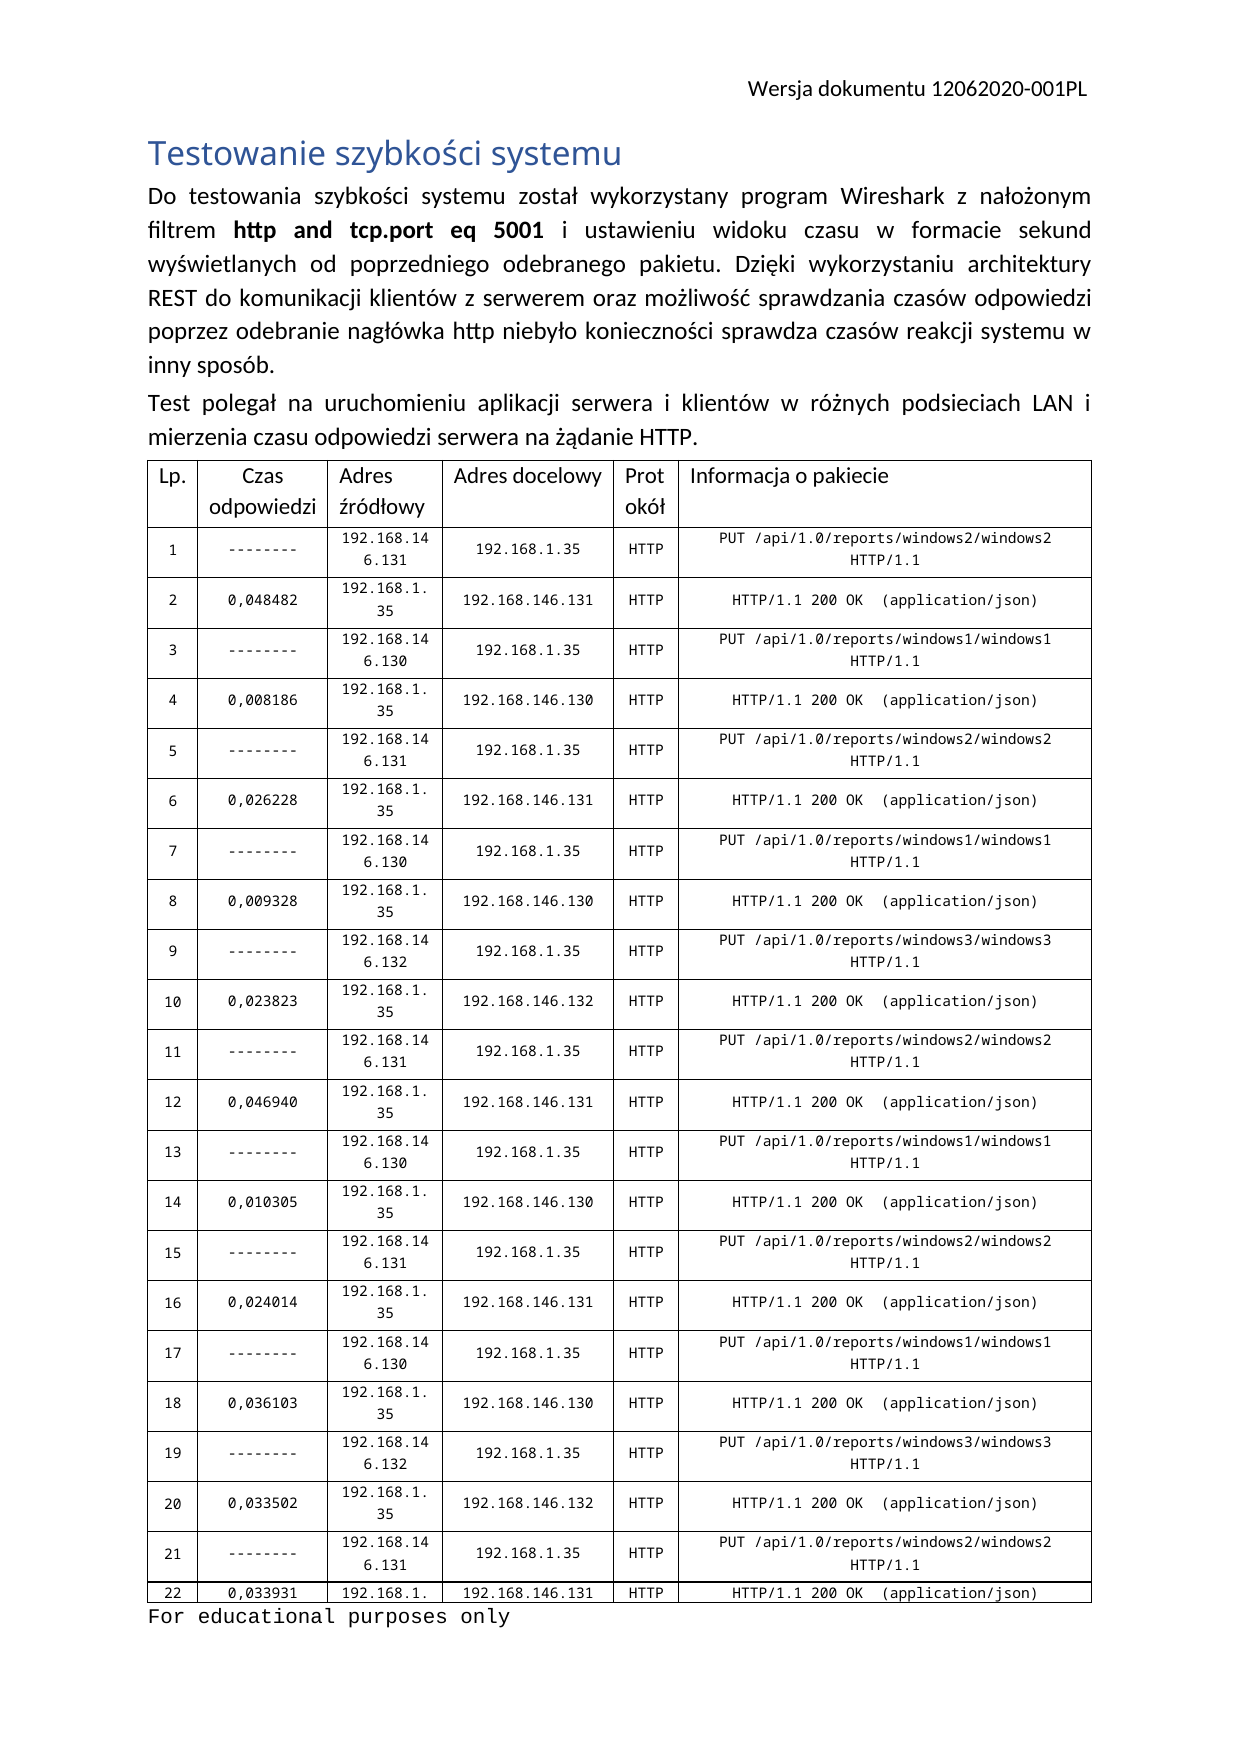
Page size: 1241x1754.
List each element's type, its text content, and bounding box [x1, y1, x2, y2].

table_cell -------- [198, 1030, 327, 1079]
table_cell HTTP/1.1 200 OK (application/json) [679, 1583, 1091, 1602]
table_cell -------- [198, 629, 327, 678]
table_cell -------- [198, 1131, 327, 1180]
table_cell HTTP [614, 829, 678, 878]
table_cell 192.168.1.35 [328, 1382, 442, 1431]
table_cell HTTP [614, 880, 678, 929]
table_cell 0,033931 [198, 1583, 327, 1602]
table_cell PUT /api/1.0/reports/windows1/windows1 HTTP/1.1 [679, 1131, 1091, 1180]
table_cell PUT /api/1.0/reports/windows1/windows1 HTTP/1.1 [679, 629, 1091, 678]
table_cell 10 [148, 980, 197, 1029]
table_cell 0,024014 [198, 1281, 327, 1330]
table_cell 192.168.1.35 [443, 1231, 613, 1280]
table_cell -------- [198, 1532, 327, 1581]
table_cell 0,023823 [198, 980, 327, 1029]
table_cell 192.168.146.131 [328, 528, 442, 577]
table_cell PUT /api/1.0/reports/windows2/windows2 HTTP/1.1 [679, 1532, 1091, 1581]
table_cell HTTP [614, 1030, 678, 1079]
table_cell HTTP [614, 1532, 678, 1581]
table_cell 192.168.146.130 [443, 880, 613, 929]
table_cell 22 [148, 1583, 197, 1602]
table_cell 192.168.1.35 [328, 1181, 442, 1230]
table_cell 192.168.1.35 [443, 528, 613, 577]
table_cell 13 [148, 1131, 197, 1180]
table_cell 15 [148, 1231, 197, 1280]
table_cell 6 [148, 779, 197, 828]
table_cell 0,010305 [198, 1181, 327, 1230]
table_cell 7 [148, 829, 197, 878]
table_cell HTTP/1.1 200 OK (application/json) [679, 1080, 1091, 1129]
table_cell HTTP/1.1 200 OK (application/json) [679, 779, 1091, 828]
table_cell PUT /api/1.0/reports/windows2/windows2 HTTP/1.1 [679, 528, 1091, 577]
table_cell 192.168.146.131 [443, 1583, 613, 1602]
table_cell -------- [198, 528, 327, 577]
text Test polegał na uruchomieniu aplikacji serwera i klientów w różnych podsieciach LAN i mierzenia czasu odpowiedzi serwera na żądanie HTTP. [148, 388, 1093, 452]
table_header Informacja o pakiecie [679, 461, 1091, 527]
table_cell HTTP/1.1 200 OK (application/json) [679, 880, 1091, 929]
table_cell HTTP [614, 578, 678, 627]
table_cell PUT /api/1.0/reports/windows2/windows2 HTTP/1.1 [679, 729, 1091, 778]
table_cell 192.168.1.35 [443, 1532, 613, 1581]
table_cell 192.168.1.35 [443, 729, 613, 778]
table_cell 192.168.1.35 [328, 1482, 442, 1531]
table_cell HTTP/1.1 200 OK (application/json) [679, 1181, 1091, 1230]
table_cell 0,036103 [198, 1382, 327, 1431]
table_cell HTTP [614, 528, 678, 577]
table_cell 192.168.146.131 [443, 1281, 613, 1330]
table_cell HTTP [614, 1382, 678, 1431]
table_cell 192.168.1.35 [443, 1432, 613, 1481]
table_cell HTTP [614, 679, 678, 728]
table_cell HTTP/1.1 200 OK (application/json) [679, 980, 1091, 1029]
table_cell PUT /api/1.0/reports/windows2/windows2 HTTP/1.1 [679, 1030, 1091, 1079]
table_cell -------- [198, 930, 327, 979]
table_cell HTTP [614, 1131, 678, 1180]
table_cell 192.168.146.132 [443, 980, 613, 1029]
table_cell HTTP [614, 930, 678, 979]
table_cell HTTP [614, 1181, 678, 1230]
table_cell 192.168.146.131 [443, 779, 613, 828]
table_cell 192.168.1.35 [328, 1080, 442, 1129]
table_cell PUT /api/1.0/reports/windows1/windows1 HTTP/1.1 [679, 1331, 1091, 1381]
table_cell 192.168.1.35 [443, 829, 613, 878]
table_cell 192.168.1.35 [443, 1030, 613, 1079]
table_header Protokół [614, 461, 678, 527]
table_cell PUT /api/1.0/reports/windows3/windows3 HTTP/1.1 [679, 930, 1091, 979]
table_cell 192.168.146.130 [328, 629, 442, 678]
table_cell HTTP [614, 629, 678, 678]
table_cell HTTP/1.1 200 OK (application/json) [679, 679, 1091, 728]
table_cell 192.168.1. [328, 1583, 442, 1602]
table_cell 192.168.146.130 [328, 1331, 442, 1381]
table_cell 0,008186 [198, 679, 327, 728]
table_cell 192.168.146.131 [328, 729, 442, 778]
table_cell HTTP [614, 1080, 678, 1129]
table_cell PUT /api/1.0/reports/windows1/windows1 HTTP/1.1 [679, 829, 1091, 878]
table_cell 192.168.146.130 [443, 1382, 613, 1431]
table_cell HTTP [614, 779, 678, 828]
table_cell 12 [148, 1080, 197, 1129]
table_cell 192.168.146.130 [328, 1131, 442, 1180]
table_cell 192.168.146.131 [328, 1030, 442, 1079]
text Do testowania szybkości systemu został wykorzystany program Wireshark z nałożonym filtrem http and tcp.port eq 5001 i ustawieniu widoku czasu w formacie sekund wyświetlanych od poprzedniego odebranego pakietu. Dzięki wykorzystaniu architektury REST do komunikacji klientów z serwerem oraz możliwość sprawdzania czasów odpowiedzi poprzez odebranie nagłówka http niebyło konieczności sprawdza czasów reakcji systemu w inny sposób. [148, 180, 1093, 380]
table_header Lp. [148, 461, 197, 527]
table_cell 192.168.1.35 [328, 679, 442, 728]
table_cell 21 [148, 1532, 197, 1581]
table_cell 20 [148, 1482, 197, 1531]
table_cell HTTP [614, 1583, 678, 1602]
table_cell 0,026228 [198, 779, 327, 828]
table_cell 9 [148, 930, 197, 979]
table_cell 14 [148, 1181, 197, 1230]
text Wersja dokumentu 12062020-001PL [148, 74, 1092, 102]
table_cell 4 [148, 679, 197, 728]
table_cell 17 [148, 1331, 197, 1381]
table_cell 192.168.146.132 [328, 930, 442, 979]
table_cell 0,048482 [198, 578, 327, 627]
table_cell 192.168.146.131 [443, 1080, 613, 1129]
table_cell 192.168.146.131 [328, 1532, 442, 1581]
table_cell HTTP [614, 1482, 678, 1531]
table_cell HTTP/1.1 200 OK (application/json) [679, 1382, 1091, 1431]
table_cell HTTP/1.1 200 OK (application/json) [679, 1482, 1091, 1531]
table_cell 18 [148, 1382, 197, 1431]
table_cell HTTP/1.1 200 OK (application/json) [679, 578, 1091, 627]
subtitle Testowanie szybkości systemu [148, 130, 1093, 175]
table_cell -------- [198, 1432, 327, 1481]
table_cell 192.168.1.35 [443, 1131, 613, 1180]
table_cell 192.168.146.131 [328, 1231, 442, 1280]
table_cell 19 [148, 1432, 197, 1481]
table_header Adres docelowy [443, 461, 613, 527]
table_cell -------- [198, 829, 327, 878]
table_cell HTTP [614, 980, 678, 1029]
table_cell PUT /api/1.0/reports/windows3/windows3 HTTP/1.1 [679, 1432, 1091, 1481]
table_cell HTTP [614, 1231, 678, 1280]
table_cell 192.168.146.131 [443, 578, 613, 627]
table_cell 3 [148, 629, 197, 678]
table_cell 192.168.146.130 [443, 679, 613, 728]
table_header Adres źródłowy [328, 461, 442, 527]
table_cell HTTP [614, 1432, 678, 1481]
table_cell 0,009328 [198, 880, 327, 929]
table_cell 192.168.1.35 [328, 779, 442, 828]
table_cell -------- [198, 729, 327, 778]
table_cell 5 [148, 729, 197, 778]
table_cell 192.168.1.35 [328, 1281, 442, 1330]
table_cell 2 [148, 578, 197, 627]
table_cell 8 [148, 880, 197, 929]
table_cell HTTP [614, 729, 678, 778]
table_cell HTTP/1.1 200 OK (application/json) [679, 1281, 1091, 1330]
table_cell 192.168.1.35 [328, 880, 442, 929]
table_cell HTTP [614, 1331, 678, 1381]
table_header Czas odpowiedzi [198, 461, 327, 527]
table_cell 16 [148, 1281, 197, 1330]
table_cell 0,033502 [198, 1482, 327, 1531]
table_cell 192.168.146.130 [443, 1181, 613, 1230]
table_cell 1 [148, 528, 197, 577]
table_cell HTTP [614, 1281, 678, 1330]
table_cell 192.168.1.35 [443, 930, 613, 979]
table_cell PUT /api/1.0/reports/windows2/windows2 HTTP/1.1 [679, 1231, 1091, 1280]
table_cell 192.168.146.130 [328, 829, 442, 878]
table_cell 192.168.1.35 [328, 980, 442, 1029]
table_cell -------- [198, 1231, 327, 1280]
table_cell 192.168.1.35 [443, 1331, 613, 1381]
table_cell 192.168.1.35 [328, 578, 442, 627]
table_cell 11 [148, 1030, 197, 1079]
table_cell -------- [198, 1331, 327, 1381]
table_cell 192.168.146.132 [443, 1482, 613, 1531]
table_cell 192.168.1.35 [443, 629, 613, 678]
table_cell 192.168.146.132 [328, 1432, 442, 1481]
table_cell 0,046940 [198, 1080, 327, 1129]
